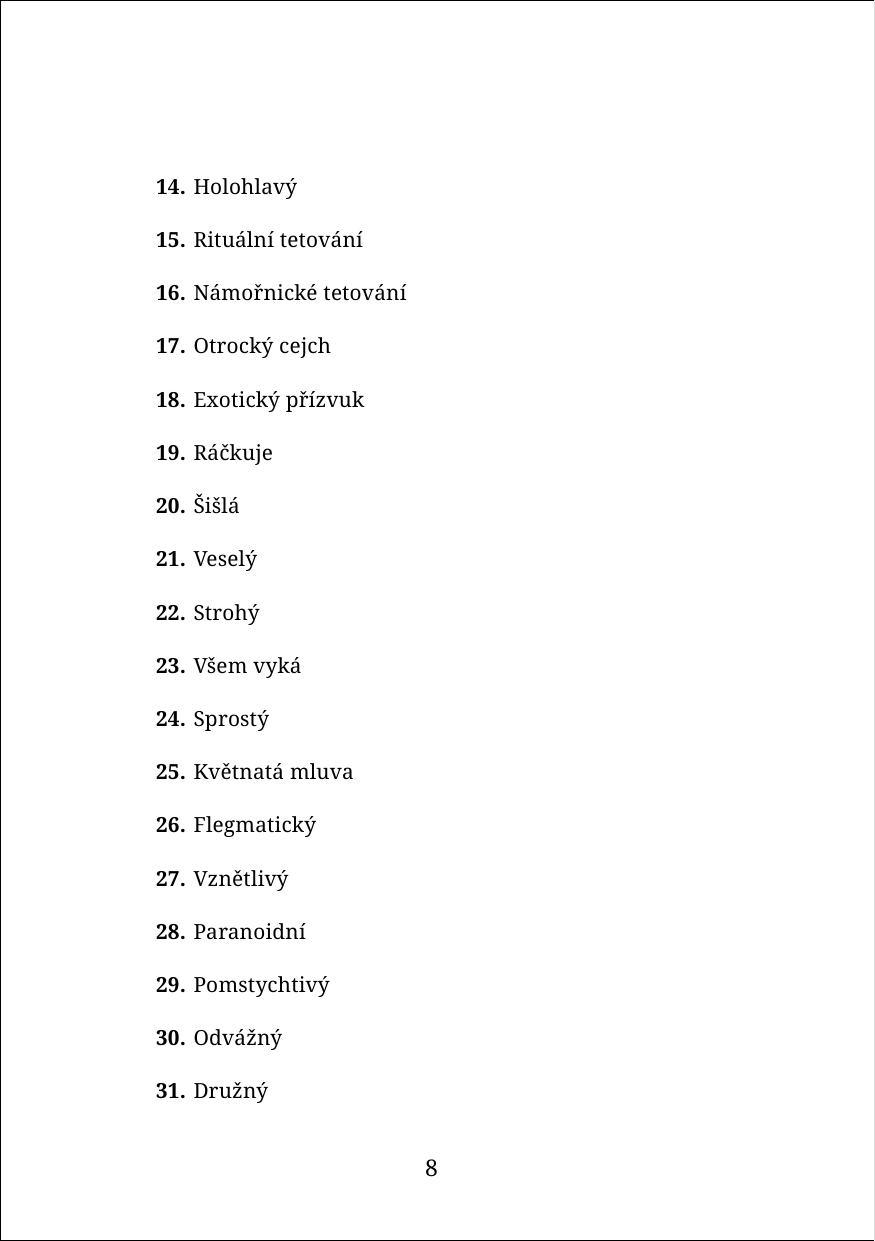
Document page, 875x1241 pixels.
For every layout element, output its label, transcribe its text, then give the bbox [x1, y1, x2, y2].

list Všem vyká [156, 651, 756, 679]
list Družný [156, 1077, 756, 1105]
list Vznětlivý [156, 864, 756, 892]
list Rituální tetování [156, 225, 756, 253]
list Paranoidní [156, 917, 756, 945]
list Flegmatický [156, 811, 756, 839]
list Květnatá mluva [156, 757, 756, 786]
list Pomstychtivý [156, 970, 756, 999]
list Námořnické tetování [156, 278, 756, 307]
list Otrocký cejch [156, 331, 756, 360]
list Strohý [156, 598, 756, 626]
list Veselý [156, 544, 756, 573]
list Šišlá [156, 491, 756, 519]
list Exotický přízvuk [156, 385, 756, 413]
list Sprostý [156, 704, 756, 732]
list Holohlavý [156, 172, 756, 200]
list Odvážný [156, 1023, 756, 1052]
list Ráčkuje [156, 438, 756, 466]
